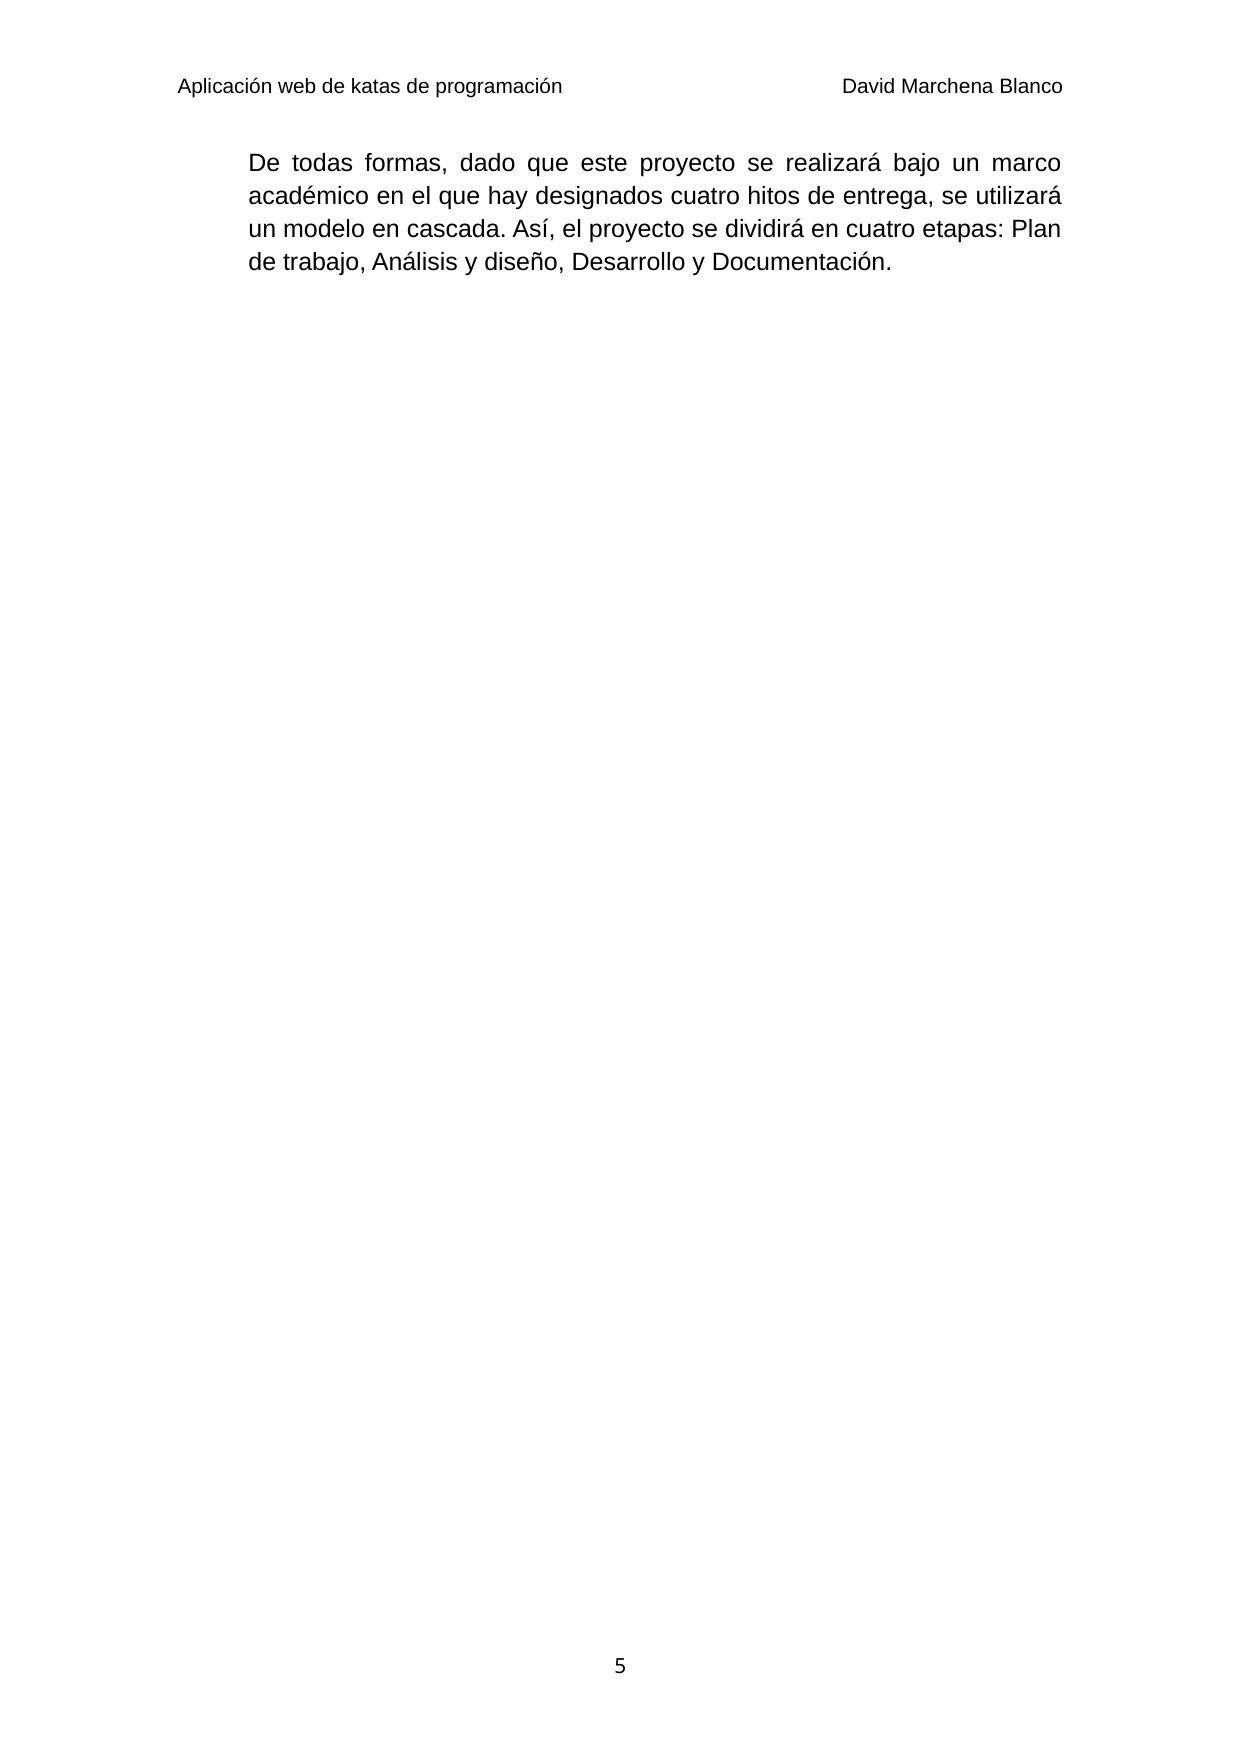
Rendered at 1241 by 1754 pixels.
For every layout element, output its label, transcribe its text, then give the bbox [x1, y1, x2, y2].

text De todas formas, dado que este proyecto se realizará bajo un marco académico en el que hay designados cuatro hitos de entrega, se utilizará un modelo en cascada. Así, el proyecto se dividirá en cuatro etapas: Plan de trabajo, Análisis y diseño, Desarrollo y Documentación. [177, 148, 1063, 276]
